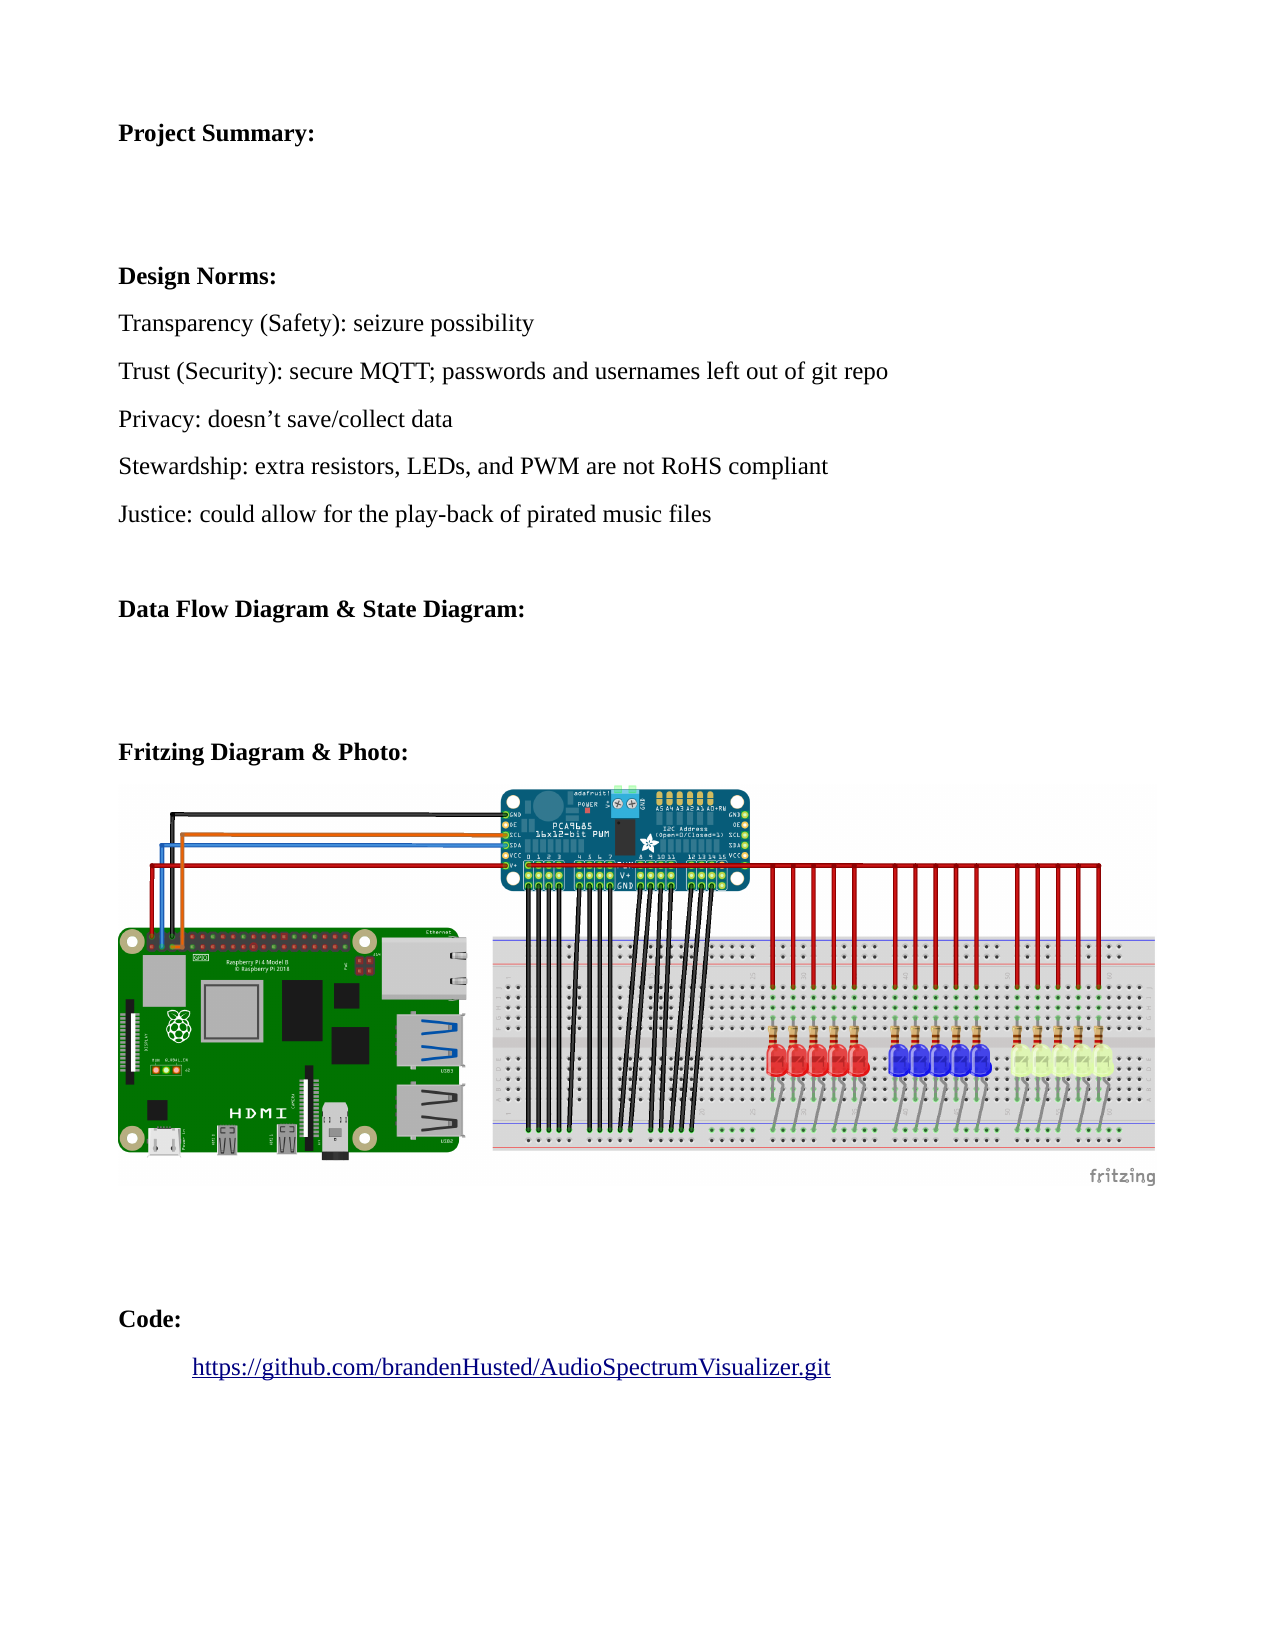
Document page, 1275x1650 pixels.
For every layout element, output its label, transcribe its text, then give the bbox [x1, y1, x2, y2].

text Privacy: doesn’t save/collect data [118, 404, 1157, 432]
text Stewardship: extra resistors, LEDs, and PWM are not RoHS compliant [118, 451, 1157, 480]
text https://github.com/brandenHusted/AudioSpectrumVisualizer.git [118, 1352, 1157, 1381]
text Project Summary: [118, 118, 1157, 147]
text Fritzing Diagram & Photo: [118, 737, 1157, 766]
text Transparency (Safety): seizure possibility [118, 308, 1157, 337]
text Trust (Security): secure MQTT; passwords and usernames left out of git repo [118, 356, 1157, 385]
text Code: [118, 1304, 1157, 1333]
picture [118, 784, 1157, 1186]
text Design Norms: [118, 261, 1157, 290]
text Data Flow Diagram & State Diagram: [118, 594, 1157, 623]
text Justice: could allow for the play-back of pirated music files [118, 499, 1157, 528]
